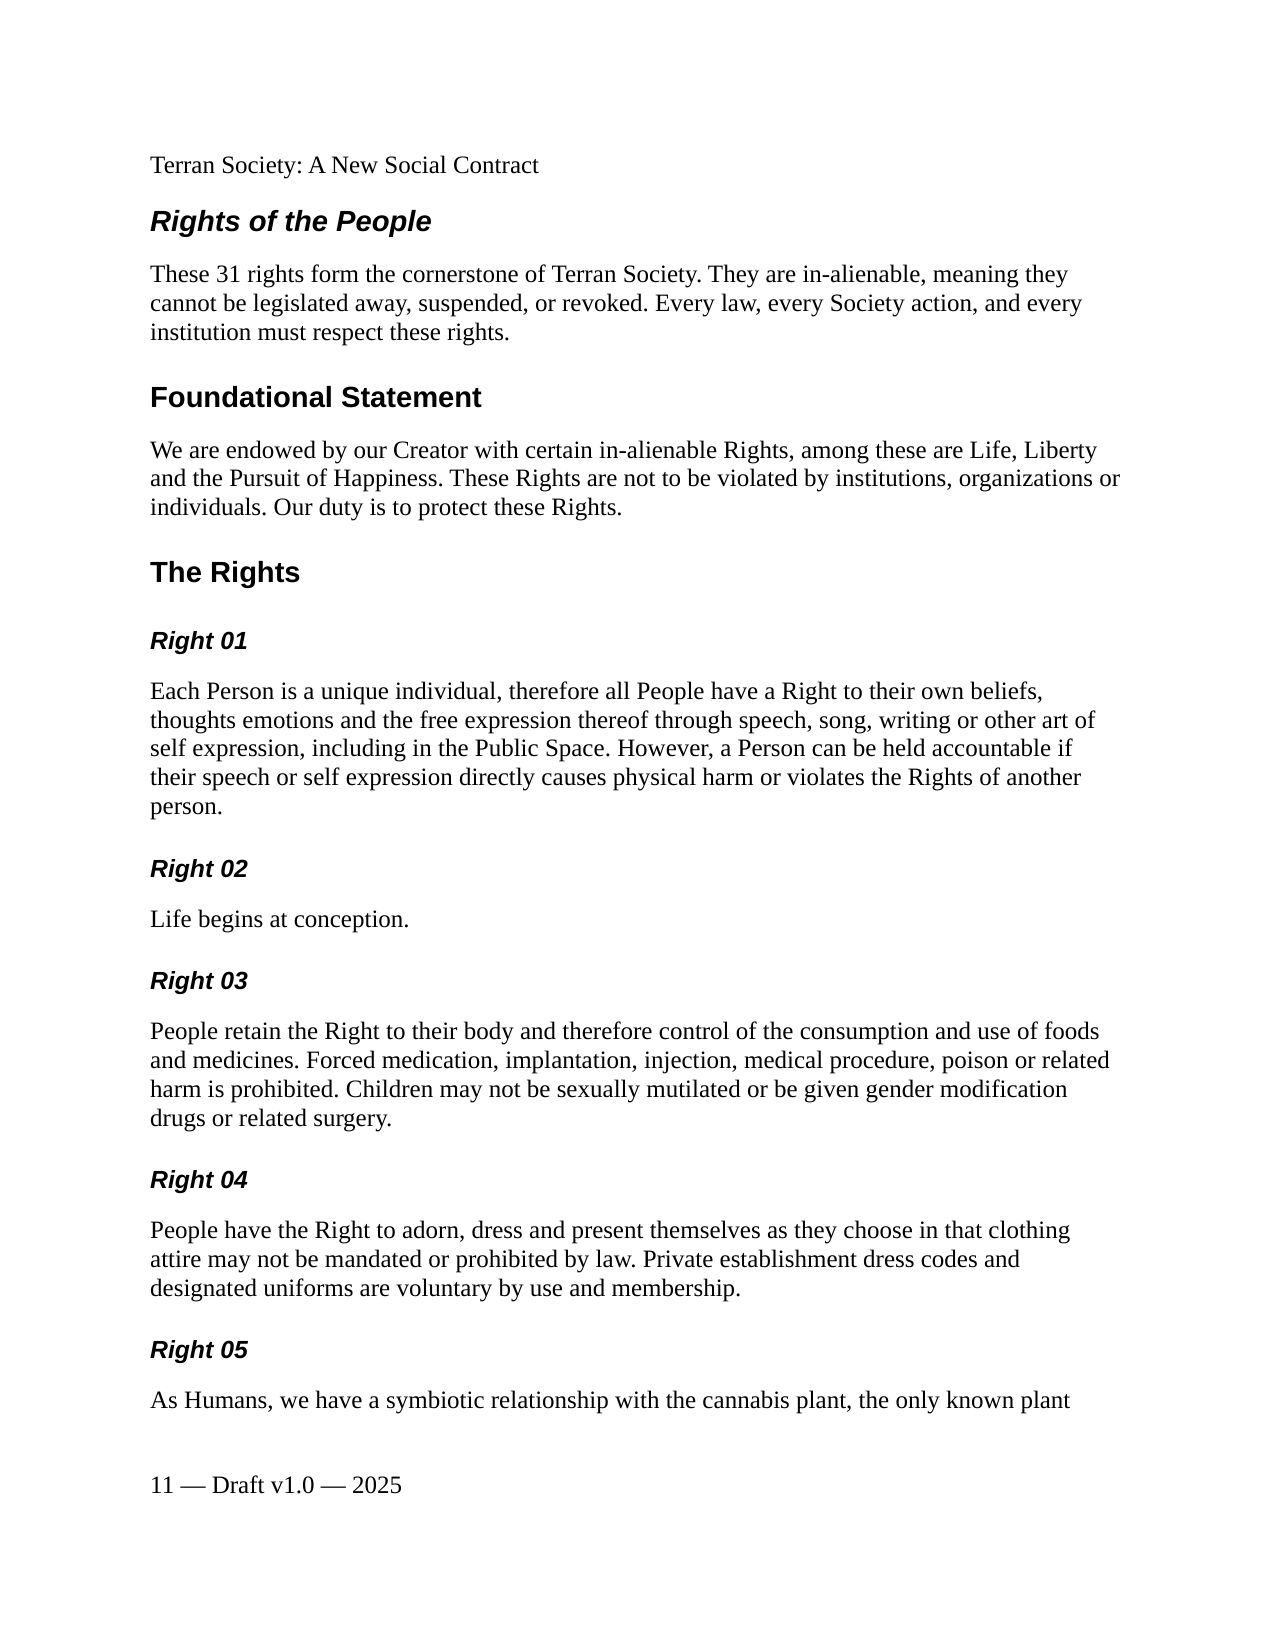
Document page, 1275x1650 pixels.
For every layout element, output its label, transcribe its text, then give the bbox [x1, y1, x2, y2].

text Life begins at conception. [150, 904, 1125, 932]
subtitle Right 05 [150, 1336, 1125, 1364]
text As Humans, we have a symbiotic relationship with the cannabis plant, the only known plant [150, 1386, 1125, 1414]
text We are endowed by our Creator with certain in-alienable Rights, among these are Life, Liberty and the Pursuit of Happiness. These Rights are not to be violated by institutions, organizations or individuals. Our duty is to protect these Rights. [150, 435, 1125, 521]
subtitle Right 04 [150, 1165, 1125, 1194]
subtitle The Rights [150, 555, 1125, 588]
subtitle Right 03 [150, 966, 1125, 995]
subtitle Foundational Statement [150, 380, 1125, 413]
text People have the Right to adorn, dress and present themselves as they choose in that clothing attire may not be mandated or prohibited by law. Private establishment dress codes and designated uniforms are voluntary by use and membership. [150, 1215, 1125, 1302]
text These 31 rights form the cornerstone of Terran Society. They are in-alienable, meaning they cannot be legislated away, suspended, or revoked. Every law, every Society action, and every institution must respect these rights. [150, 259, 1125, 346]
subtitle Right 01 [150, 626, 1125, 654]
text People retain the Right to their body and therefore control of the consumption and use of foods and medicines. Forced medication, implantation, injection, medical procedure, poison or related harm is prohibited. Children may not be sexually mutilated or be given gender modification drugs or related surgery. [150, 1016, 1125, 1131]
subtitle Right 02 [150, 854, 1125, 882]
subtitle Rights of the People [150, 204, 1125, 238]
text Each Person is a unique individual, therefore all People have a Right to their own beliefs, thoughts emotions and the free expression thereof through speech, song, writing or other art of self expression, including in the Public Space. However, a Person can be held accountable if their speech or self expression directly causes physical harm or violates the Rights of another person. [150, 676, 1125, 820]
